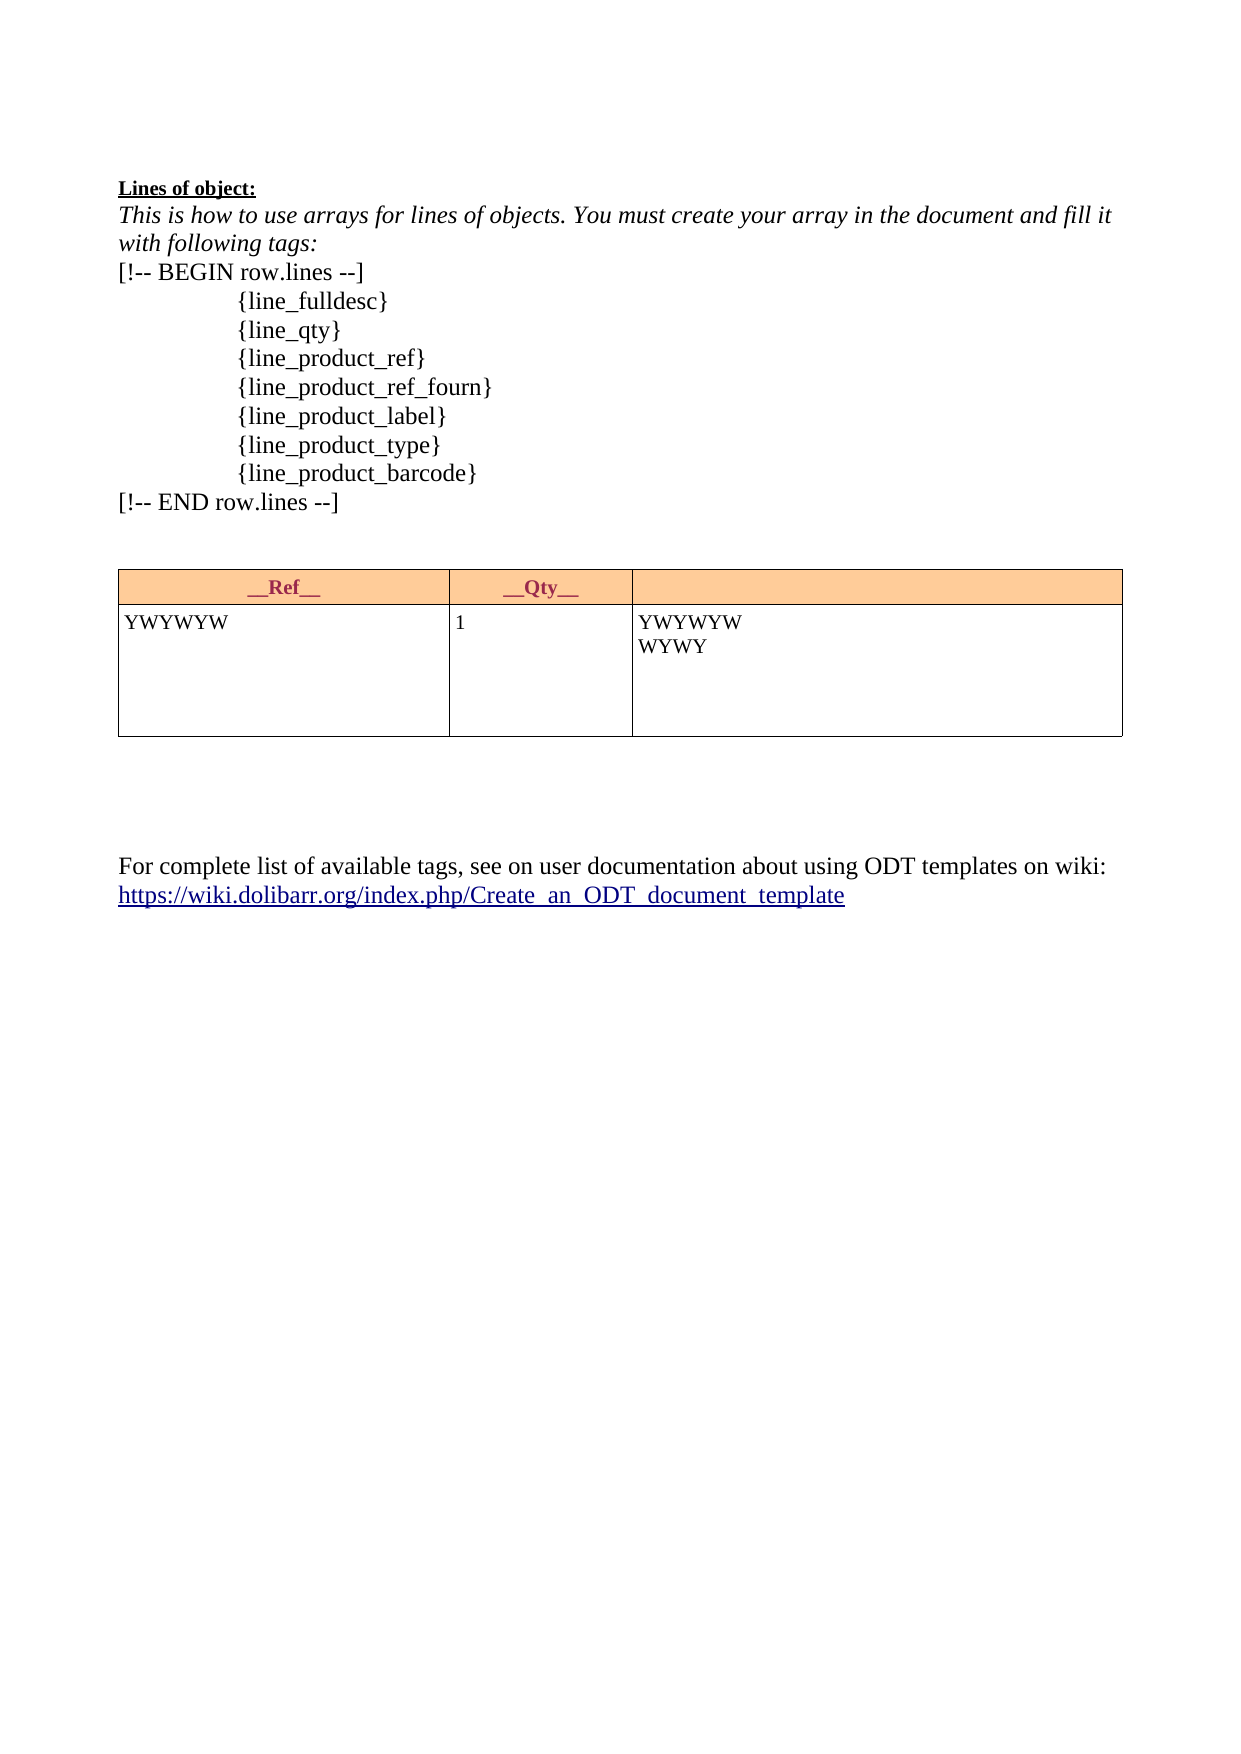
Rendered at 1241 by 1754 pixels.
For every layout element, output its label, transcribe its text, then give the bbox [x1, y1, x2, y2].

table_cell YWYWYW WYWY [633, 605, 1122, 736]
text [!-- BEGIN row.lines --] [118, 257, 1122, 286]
text https://wiki.dolibarr.org/index.php/Create_an_ODT_document_template [118, 880, 1122, 909]
text {line_product_ref_fourn} [118, 372, 1122, 401]
text For complete list of available tags, see on user documentation about using ODT templates on wiki: [118, 851, 1122, 880]
text This is how to use arrays for lines of objects. You must create your array in the document and fill it with following tags: [118, 200, 1122, 257]
text {line_fulldesc} [118, 286, 1122, 315]
text {line_product_label} [118, 401, 1122, 430]
table_cell YWYWYW [119, 605, 449, 736]
text [!-- END row.lines --] [118, 487, 1122, 516]
text {line_product_ref} [118, 343, 1122, 372]
text {line_qty} [118, 315, 1122, 343]
text {line_product_type} [118, 430, 1122, 458]
text Lines of object: [118, 176, 1122, 200]
table_header __Ref__ [119, 570, 449, 604]
table_header [633, 570, 1122, 604]
table_header __Qty__ [450, 570, 632, 604]
table_cell 1 [450, 605, 632, 736]
text {line_product_barcode} [118, 458, 1122, 487]
